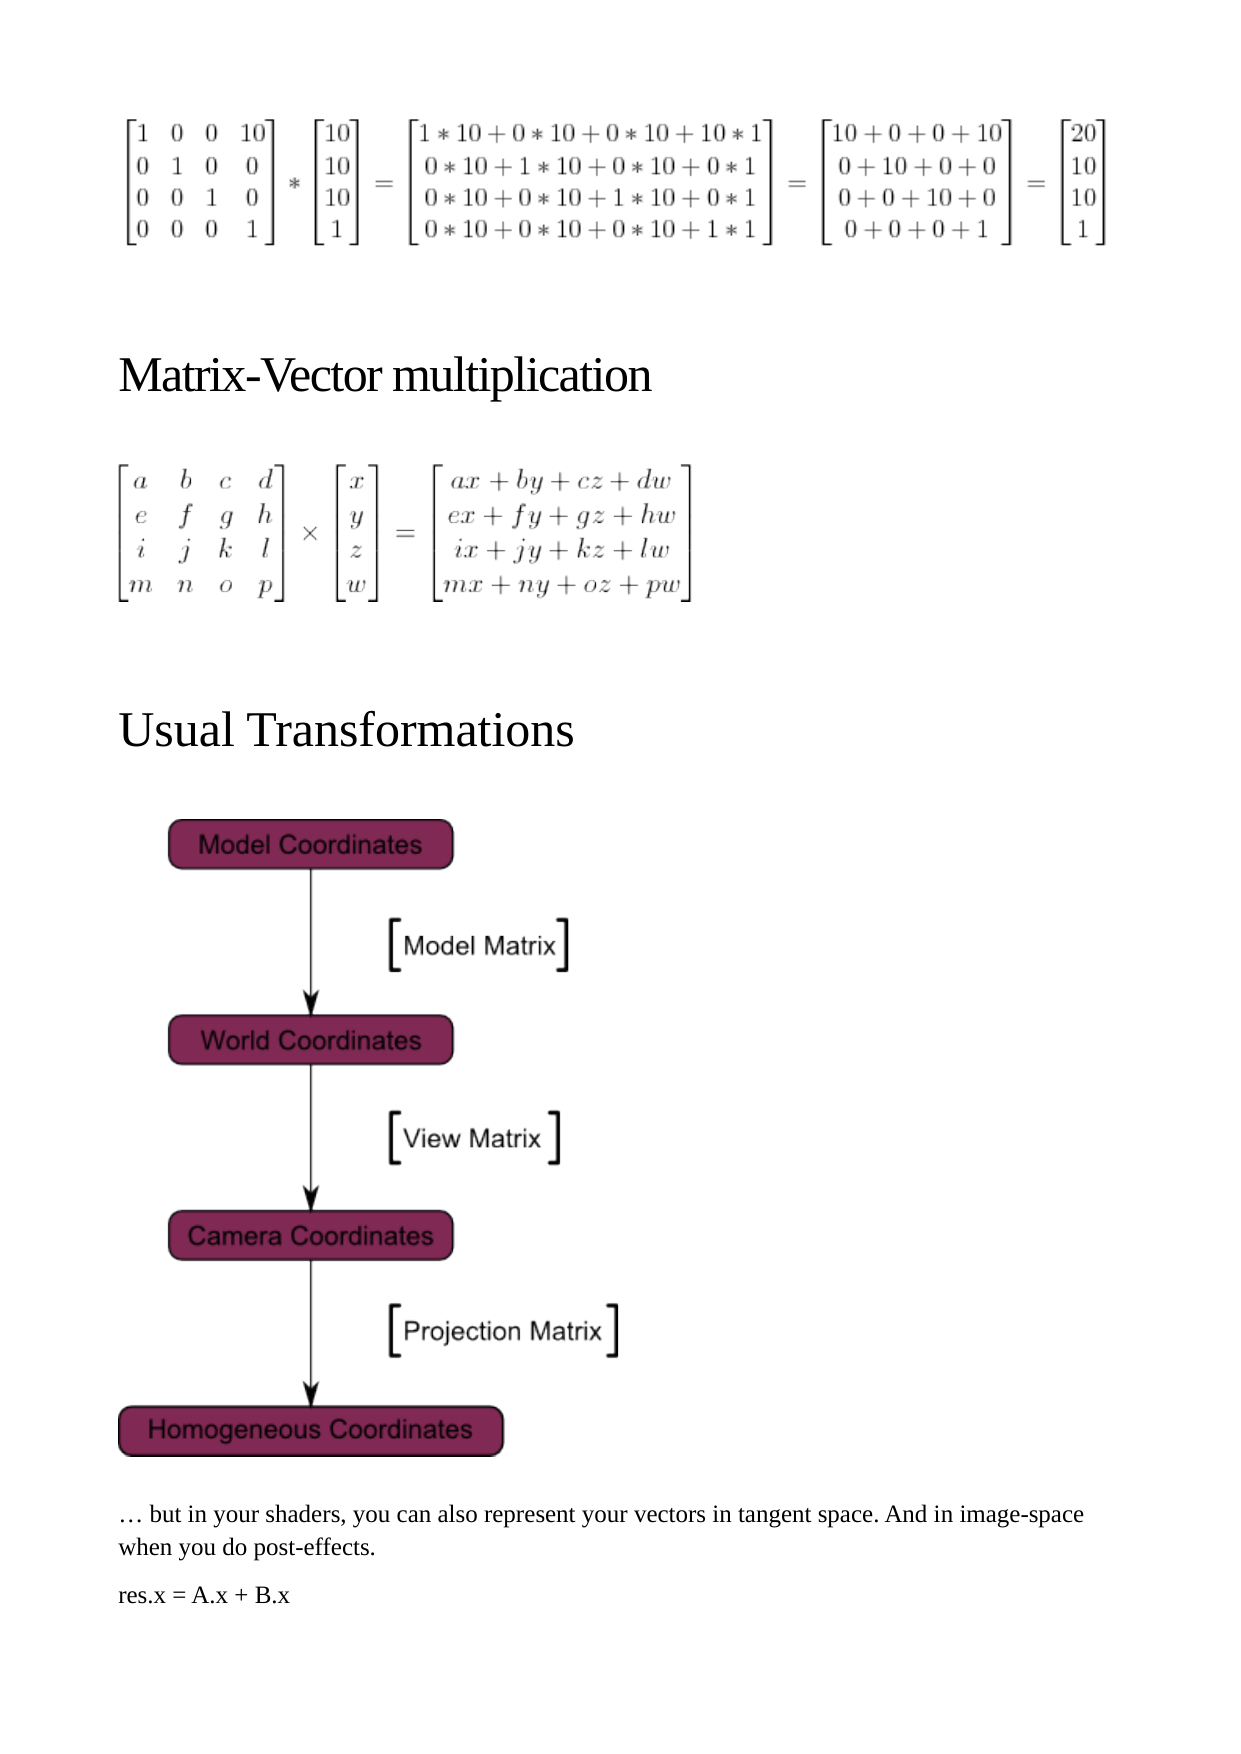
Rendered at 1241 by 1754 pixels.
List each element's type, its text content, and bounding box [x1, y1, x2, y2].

picture [118, 118, 1117, 247]
picture [118, 819, 619, 1457]
subtitle Usual Transformations [118, 700, 1122, 757]
subtitle Matrix-Vector multiplication [118, 344, 1122, 402]
text … but in your shaders, you can also represent your vectors in tangent space. And in image-space when you do post-effects. [118, 1499, 1122, 1561]
text res.x = A.x + B.x [118, 1581, 1122, 1609]
picture [118, 464, 692, 602]
